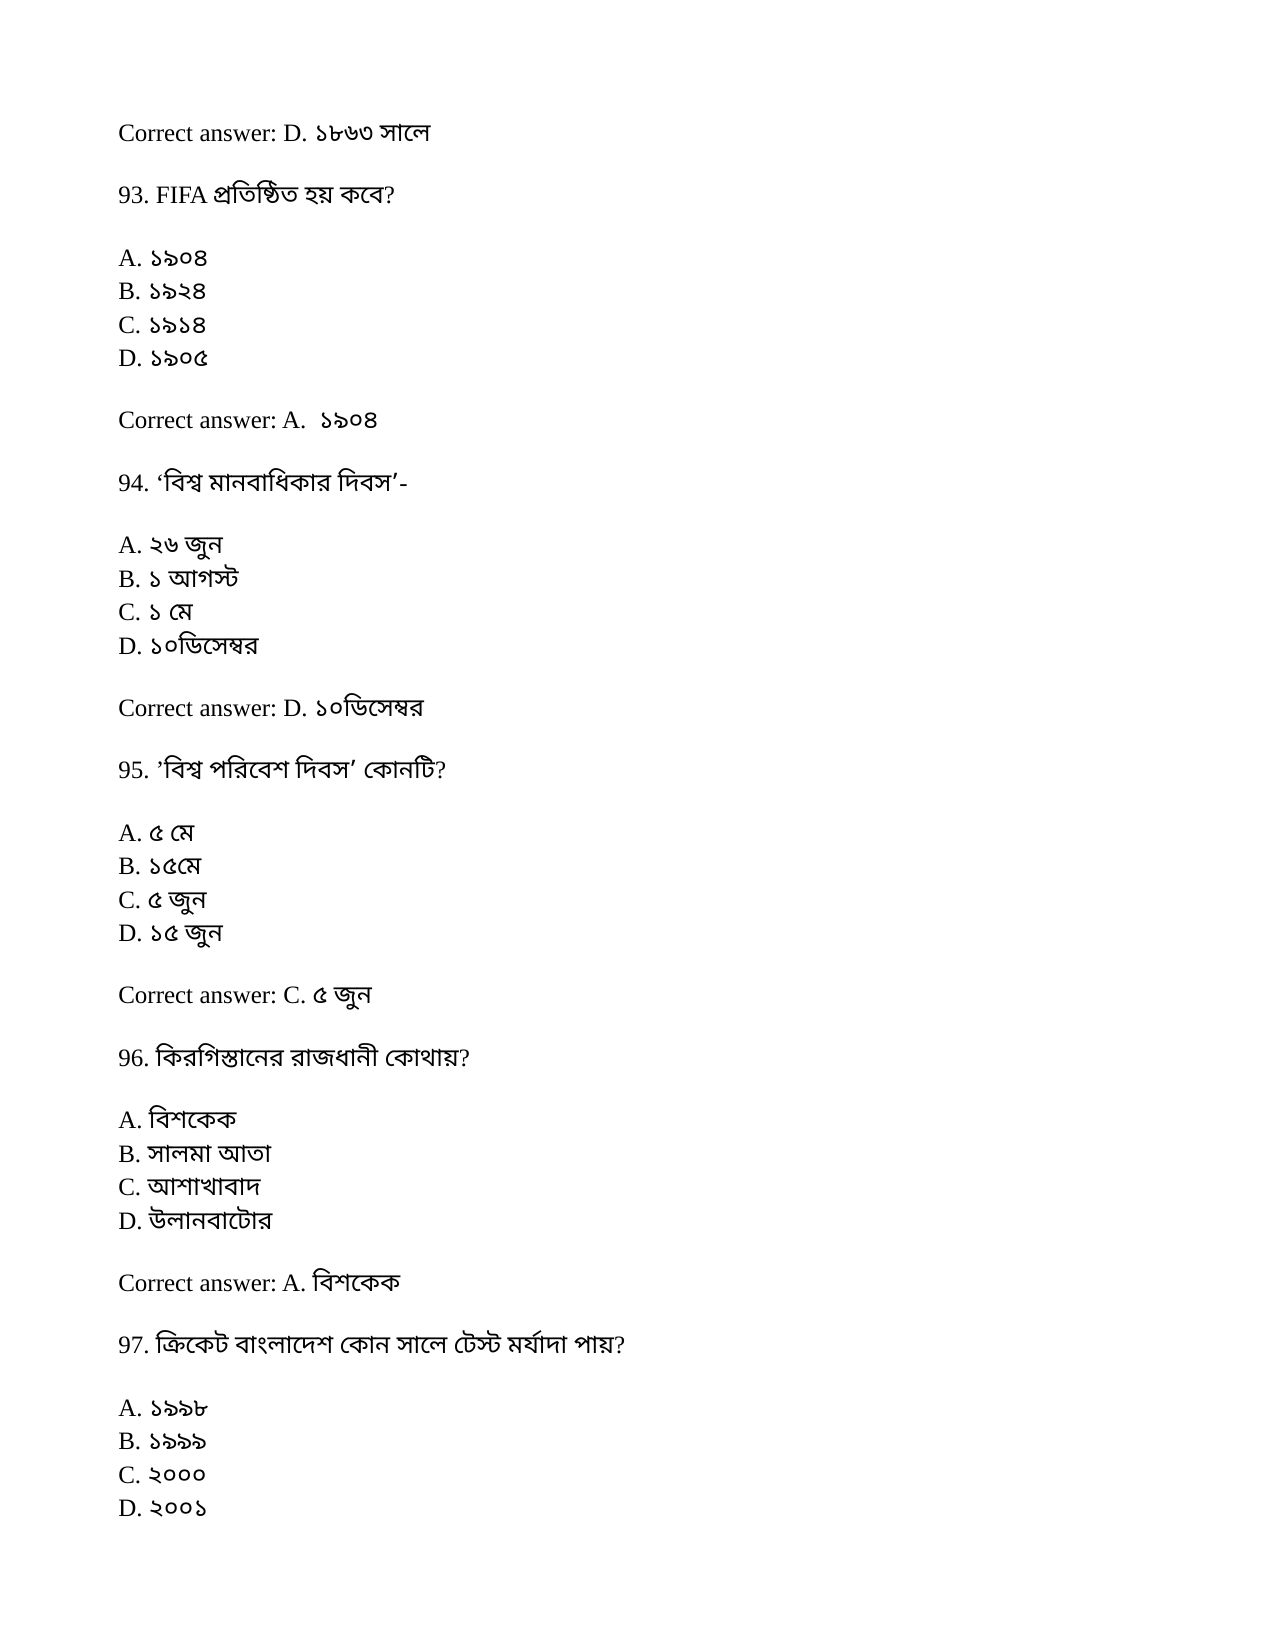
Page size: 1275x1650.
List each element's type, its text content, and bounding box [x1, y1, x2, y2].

text B. সালমা আতা [118, 1139, 1157, 1172]
text Correct answer: A. ১৯০৪ [118, 406, 1157, 439]
text Correct answer: A. বিশকেক [118, 1268, 1157, 1302]
text D. ২০০১ [118, 1493, 1157, 1527]
text D. ১৯০৫ [118, 343, 1157, 377]
text A. বিশকেক [118, 1105, 1157, 1139]
text Correct answer: C. ৫ জুন [118, 981, 1157, 1014]
text D. উলানবাটোর [118, 1206, 1157, 1239]
text 97. ক্রিকেট বাংলাদেশ কোন সালে টেস্ট মর্যাদা পায়? [118, 1330, 1157, 1364]
text 94. ‘বিশ্ব মানবাধিকার দিবস’- [118, 468, 1157, 501]
text 93. FIFA প্রতিষ্ঠিত হয় কবে? [118, 180, 1157, 214]
text C. আশাখাবাদ [118, 1172, 1157, 1206]
text B. ১৯২৪ [118, 276, 1157, 310]
text 95. ’বিশ্ব পরিবেশ দিবস’ কোনটি? [118, 755, 1157, 789]
text A. ১৯০৪ [118, 243, 1157, 276]
text C. ১ মে [118, 597, 1157, 631]
text C. ২০০০ [118, 1460, 1157, 1493]
text A. ২৬ জুন [118, 530, 1157, 564]
text D. ১৫ জুন [118, 918, 1157, 952]
text B. ১৫মে [118, 851, 1157, 885]
text A. ১৯৯৮ [118, 1393, 1157, 1426]
text C. ৫ জুন [118, 885, 1157, 918]
text C. ১৯১৪ [118, 310, 1157, 343]
text B. ১ আগস্ট [118, 564, 1157, 597]
text D. ১০ডিসেম্বর [118, 631, 1157, 664]
text Correct answer: D. ১০ডিসেম্বর [118, 693, 1157, 727]
text 96. কিরগিস্তানের রাজধানী কোথায়? [118, 1043, 1157, 1076]
text B. ১৯৯৯ [118, 1426, 1157, 1460]
text Correct answer: D. ১৮৬৩ সালে [118, 118, 1157, 152]
text A. ৫ মে [118, 818, 1157, 851]
